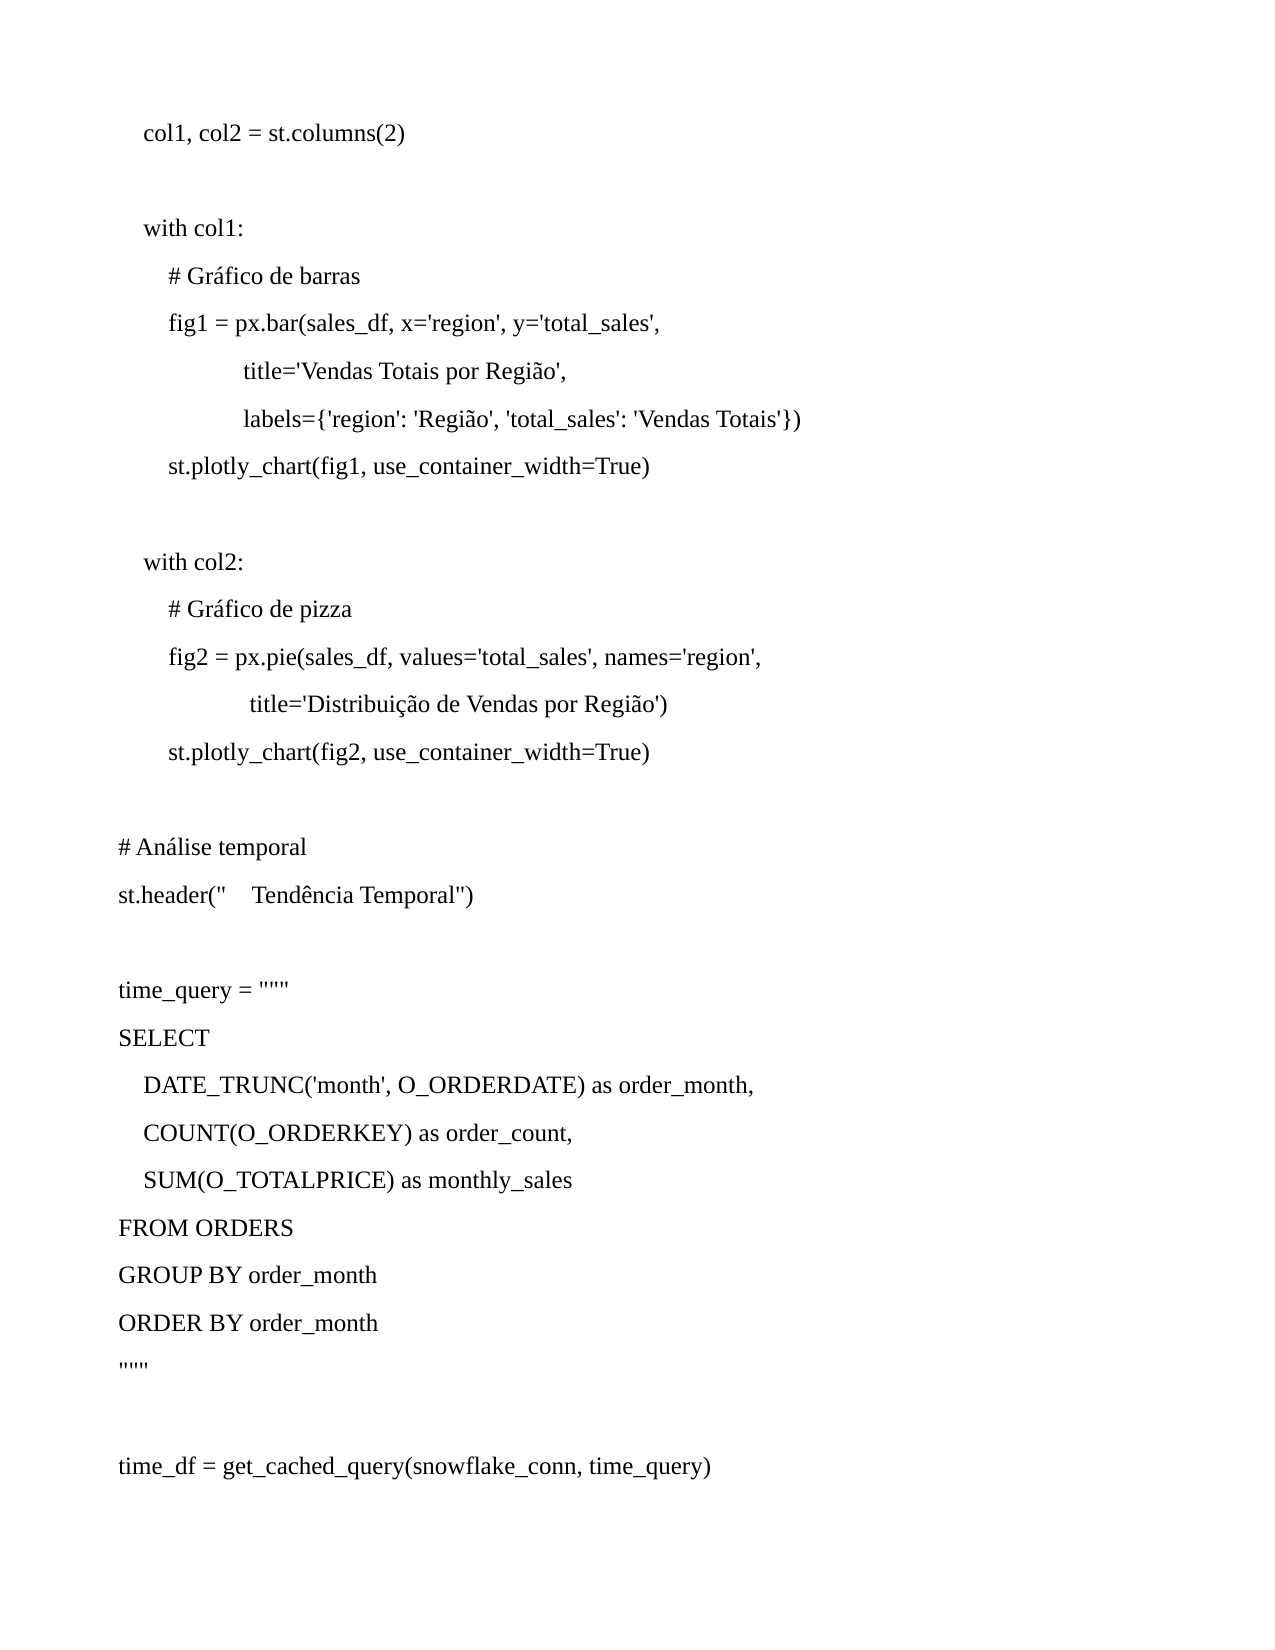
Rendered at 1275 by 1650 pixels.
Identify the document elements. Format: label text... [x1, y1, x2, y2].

text col1, col2 = st.columns(2) [118, 118, 1157, 147]
text st.plotly_chart(fig2, use_container_width=True) [118, 737, 1157, 766]
text SELECT [118, 1023, 1157, 1051]
text FROM ORDERS [118, 1213, 1157, 1242]
text fig1 = px.bar(sales_df, x='region', y='total_sales', [118, 308, 1157, 337]
text GROUP BY order_month [118, 1261, 1157, 1289]
text st.plotly_chart(fig1, use_container_width=True) [118, 451, 1157, 480]
text fig2 = px.pie(sales_df, values='total_sales', names='region', [118, 642, 1157, 671]
text with col2: [118, 547, 1157, 575]
text title='Distribuição de Vendas por Região') [118, 689, 1157, 718]
text time_query = """ [118, 975, 1157, 1004]
text labels={'region': 'Região', 'total_sales': 'Vendas Totais'}) [118, 404, 1157, 432]
text title='Vendas Totais por Região', [118, 356, 1157, 385]
text st.header("📅 Tendência Temporal") [118, 880, 1157, 908]
text with col1: [118, 213, 1157, 242]
text time_df = get_cached_query(snowflake_conn, time_query) [118, 1451, 1157, 1480]
text COUNT(O_ORDERKEY) as order_count, [118, 1118, 1157, 1147]
text # Análise temporal [118, 832, 1157, 861]
text # Gráfico de pizza [118, 594, 1157, 623]
text ORDER BY order_month [118, 1308, 1157, 1337]
text SUM(O_TOTALPRICE) as monthly_sales [118, 1165, 1157, 1194]
text # Gráfico de barras [118, 261, 1157, 290]
text DATE_TRUNC('month', O_ORDERDATE) as order_month, [118, 1070, 1157, 1099]
text """ [118, 1356, 1157, 1384]
